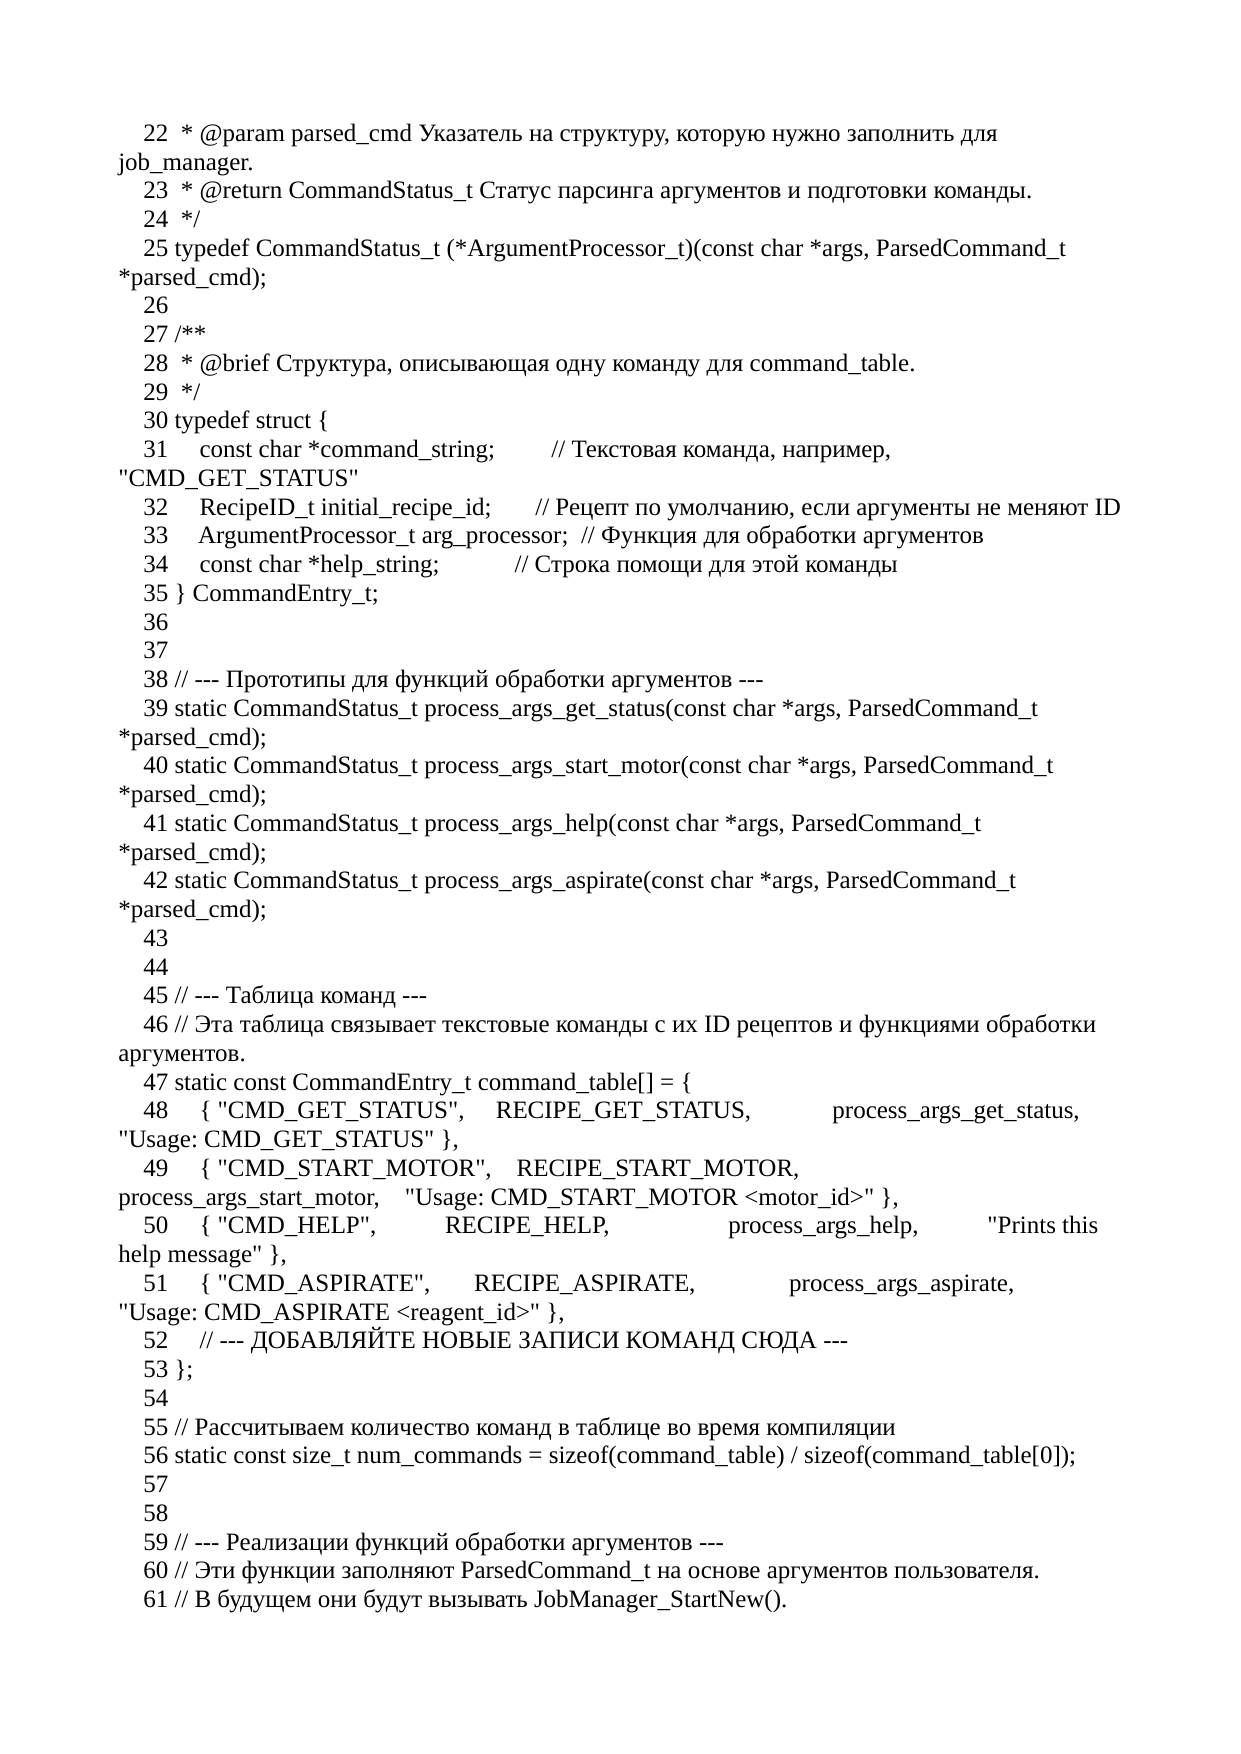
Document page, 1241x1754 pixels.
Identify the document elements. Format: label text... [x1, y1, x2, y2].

text 52 // --- ДОБАВЛЯЙТЕ НОВЫЕ ЗАПИСИ КОМАНД СЮДА --- [118, 1326, 1122, 1354]
text 53 }; [118, 1354, 1122, 1383]
text 59 // --- Реализации функций обработки аргументов --- [118, 1527, 1122, 1556]
text 46 // Эта таблица связывает текстовые команды с их ID рецептов и функциями обработки аргументов. [118, 1009, 1122, 1067]
text 29 */ [118, 377, 1122, 406]
text 39 static CommandStatus_t process_args_get_status(const char *args, ParsedCommand_t *parsed_cmd); [118, 693, 1122, 751]
text 33 ArgumentProcessor_t arg_processor; // Функция для обработки аргументов [118, 521, 1122, 549]
text 58 [118, 1498, 1122, 1527]
text 37 [118, 636, 1122, 664]
text 31 const char *command_string; // Текстовая команда, например, "CMD_GET_STATUS" [118, 434, 1122, 492]
text 42 static CommandStatus_t process_args_aspirate(const char *args, ParsedCommand_t *parsed_cmd); [118, 866, 1122, 923]
text 47 static const CommandEntry_t command_table[] = { [118, 1067, 1122, 1096]
text 23 * @return CommandStatus_t Статус парсинга аргументов и подготовки команды. [118, 176, 1122, 204]
text 30 typedef struct { [118, 406, 1122, 434]
text 57 [118, 1469, 1122, 1498]
text 55 // Рассчитываем количество команд в таблице во время компиляции [118, 1412, 1122, 1441]
text 44 [118, 952, 1122, 981]
text 26 [118, 291, 1122, 319]
text 43 [118, 923, 1122, 952]
text 28 * @brief Структура, описывающая одну команду для command_table. [118, 348, 1122, 377]
text 41 static CommandStatus_t process_args_help(const char *args, ParsedCommand_t *parsed_cmd); [118, 808, 1122, 866]
text 40 static CommandStatus_t process_args_start_motor(const char *args, ParsedCommand_t *parsed_cmd); [118, 751, 1122, 808]
text 48 { "CMD_GET_STATUS", RECIPE_GET_STATUS, process_args_get_status, "Usage: CMD_GET_STATUS" }, [118, 1096, 1122, 1153]
text 35 } CommandEntry_t; [118, 578, 1122, 607]
text 27 /** [118, 319, 1122, 348]
text 61 // В будущем они будут вызывать JobManager_StartNew(). [118, 1584, 1122, 1613]
text 60 // Эти функции заполняют ParsedCommand_t на основе аргументов пользователя. [118, 1556, 1122, 1584]
text 34 const char *help_string; // Строка помощи для этой команды [118, 549, 1122, 578]
text 45 // --- Таблица команд --- [118, 981, 1122, 1009]
text 56 static const size_t num_commands = sizeof(command_table) / sizeof(command_table[0]); [118, 1441, 1122, 1469]
text 49 { "CMD_START_MOTOR", RECIPE_START_MOTOR, process_args_start_motor, "Usage: CMD_START_MOTOR <motor_id>" }, [118, 1153, 1122, 1211]
text 51 { "CMD_ASPIRATE", RECIPE_ASPIRATE, process_args_aspirate, "Usage: CMD_ASPIRATE <reagent_id>" }, [118, 1268, 1122, 1326]
text 32 RecipeID_t initial_recipe_id; // Рецепт по умолчанию, если аргументы не меняют ID [118, 492, 1122, 521]
text 54 [118, 1383, 1122, 1412]
text 50 { "CMD_HELP", RECIPE_HELP, process_args_help, "Prints this help message" }, [118, 1211, 1122, 1268]
text 38 // --- Прототипы для функций обработки аргументов --- [118, 664, 1122, 693]
text 36 [118, 607, 1122, 636]
text 25 typedef CommandStatus_t (*ArgumentProcessor_t)(const char *args, ParsedCommand_t *parsed_cmd); [118, 233, 1122, 291]
text 24 */ [118, 204, 1122, 233]
text 22 * @param parsed_cmd Указатель на структуру, которую нужно заполнить для job_manager. [118, 118, 1122, 176]
